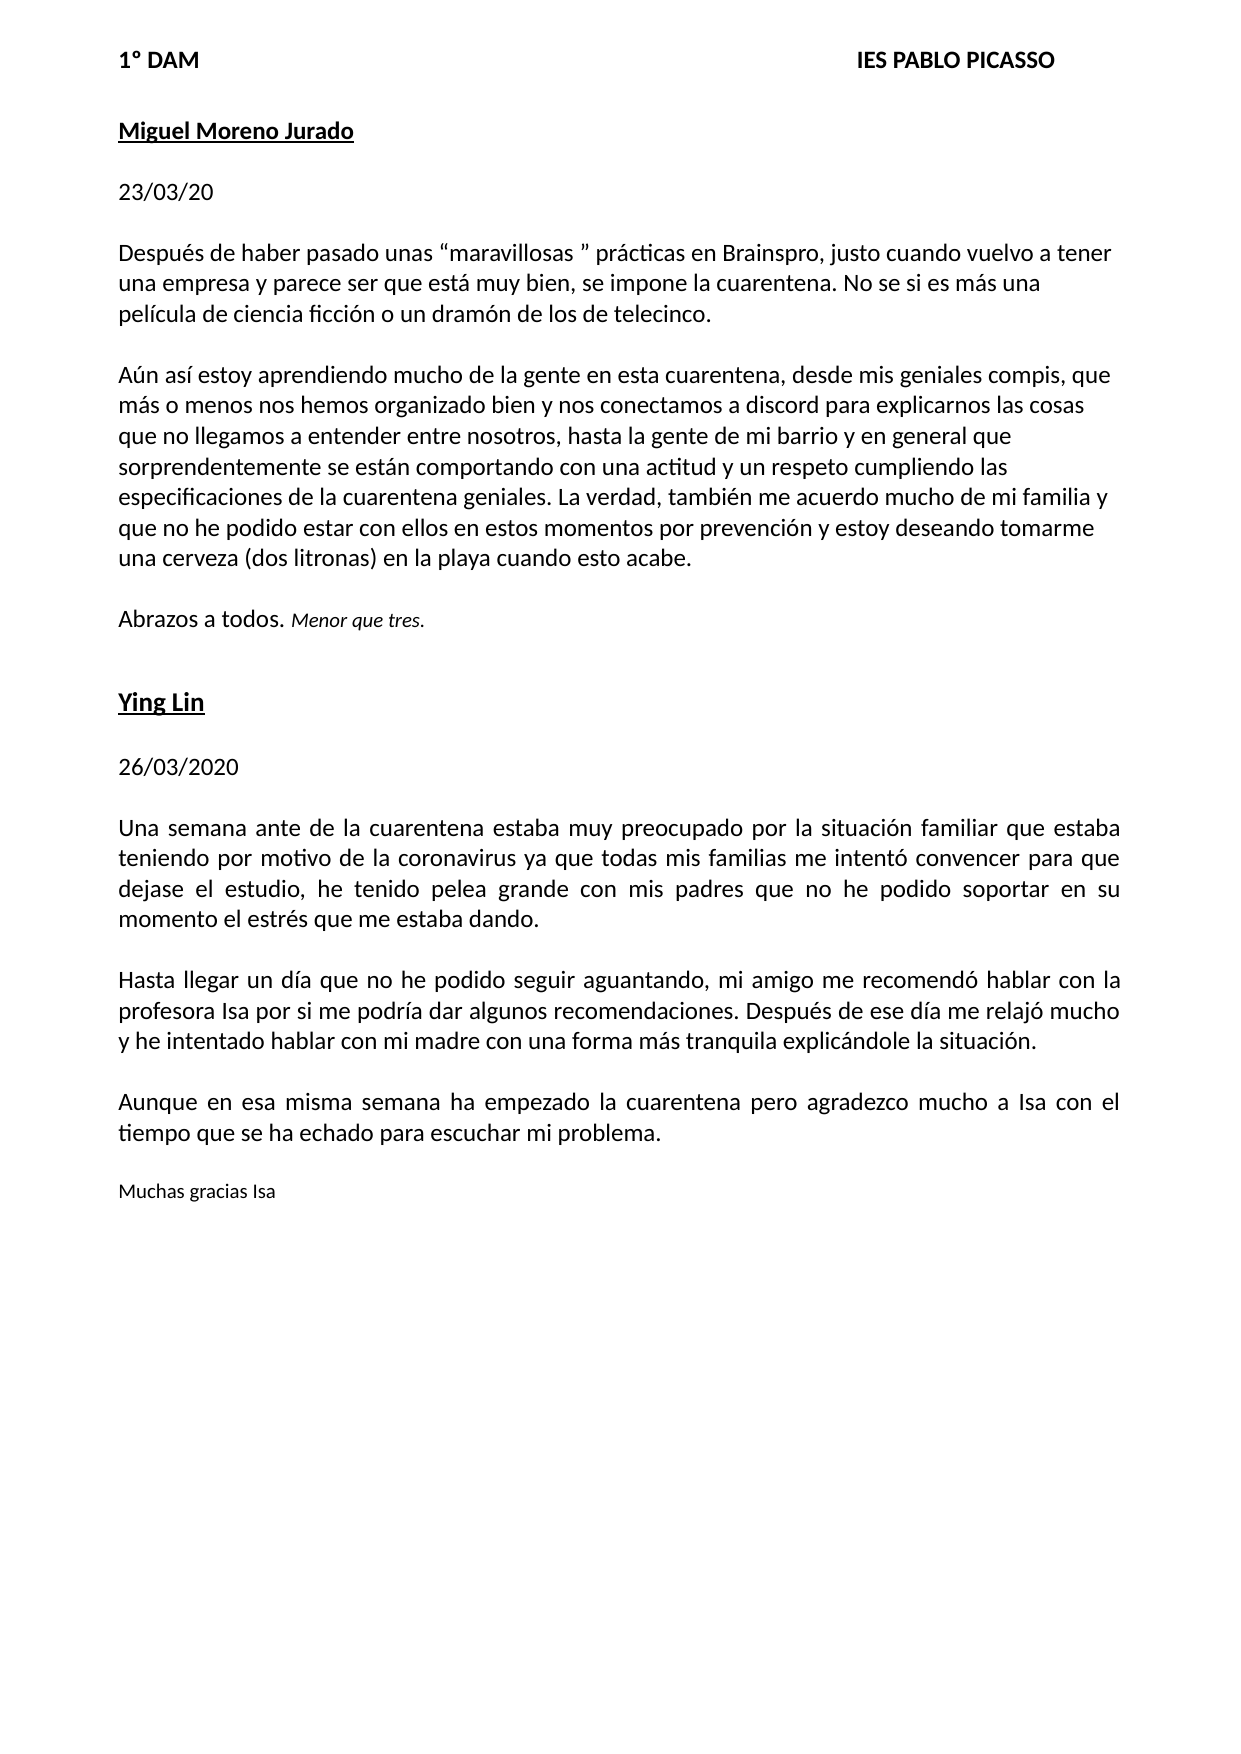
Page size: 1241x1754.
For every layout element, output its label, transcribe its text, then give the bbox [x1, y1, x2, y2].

text 26/03/2020 [118, 751, 1122, 781]
text Después de haber pasado unas “maravillosas ” prácticas en Brainspro, justo cuando vuelvo a tener una empresa y parece ser que está muy bien, se impone la cuarentena. No se si es más una película de ciencia ficción o un dramón de los de telecinco. [118, 237, 1122, 329]
text Abrazos a todos. Menor que tres. [118, 603, 1122, 634]
text Muchas gracias Isa [118, 1178, 1122, 1203]
text Una semana ante de la cuarentena estaba muy preocupado por la situación familiar que estaba teniendo por motivo de la coronavirus ya que todas mis familias me intentó convencer para que dejase el estudio, he tenido pelea grande con mis padres que no he podido soportar en su momento el estrés que me estaba dando. [118, 812, 1122, 934]
text Miguel Moreno Jurado [118, 115, 1122, 146]
text 23/03/20 [118, 176, 1122, 207]
text Aún así estoy aprendiendo mucho de la gente en esta cuarentena, desde mis geniales compis, que más o menos nos hemos organizado bien y nos conectamos a discord para explicarnos las cosas que no llegamos a entender entre nosotros, hasta la gente de mi barrio y en general que sorprendentemente se están comportando con una actitud y un respeto cumpliendo las especificaciones de la cuarentena geniales. La verdad, también me acuerdo mucho de mi familia y que no he podido estar con ellos en estos momentos por prevención y estoy deseando tomarme una cerveza (dos litronas) en la playa cuando esto acabe. [118, 359, 1122, 573]
text Aunque en esa misma semana ha empezado la cuarentena pero agradezco mucho a Isa con el tiempo que se ha echado para escuchar mi problema. [118, 1086, 1122, 1147]
text Hasta llegar un día que no he podido seguir aguantando, mi amigo me recomendó hablar con la profesora Isa por si me podría dar algunos recomendaciones. Después de ese día me relajó mucho y he intentado hablar con mi madre con una forma más tranquila explicándole la situación. [118, 964, 1122, 1056]
text Ying Lin [118, 685, 1122, 718]
